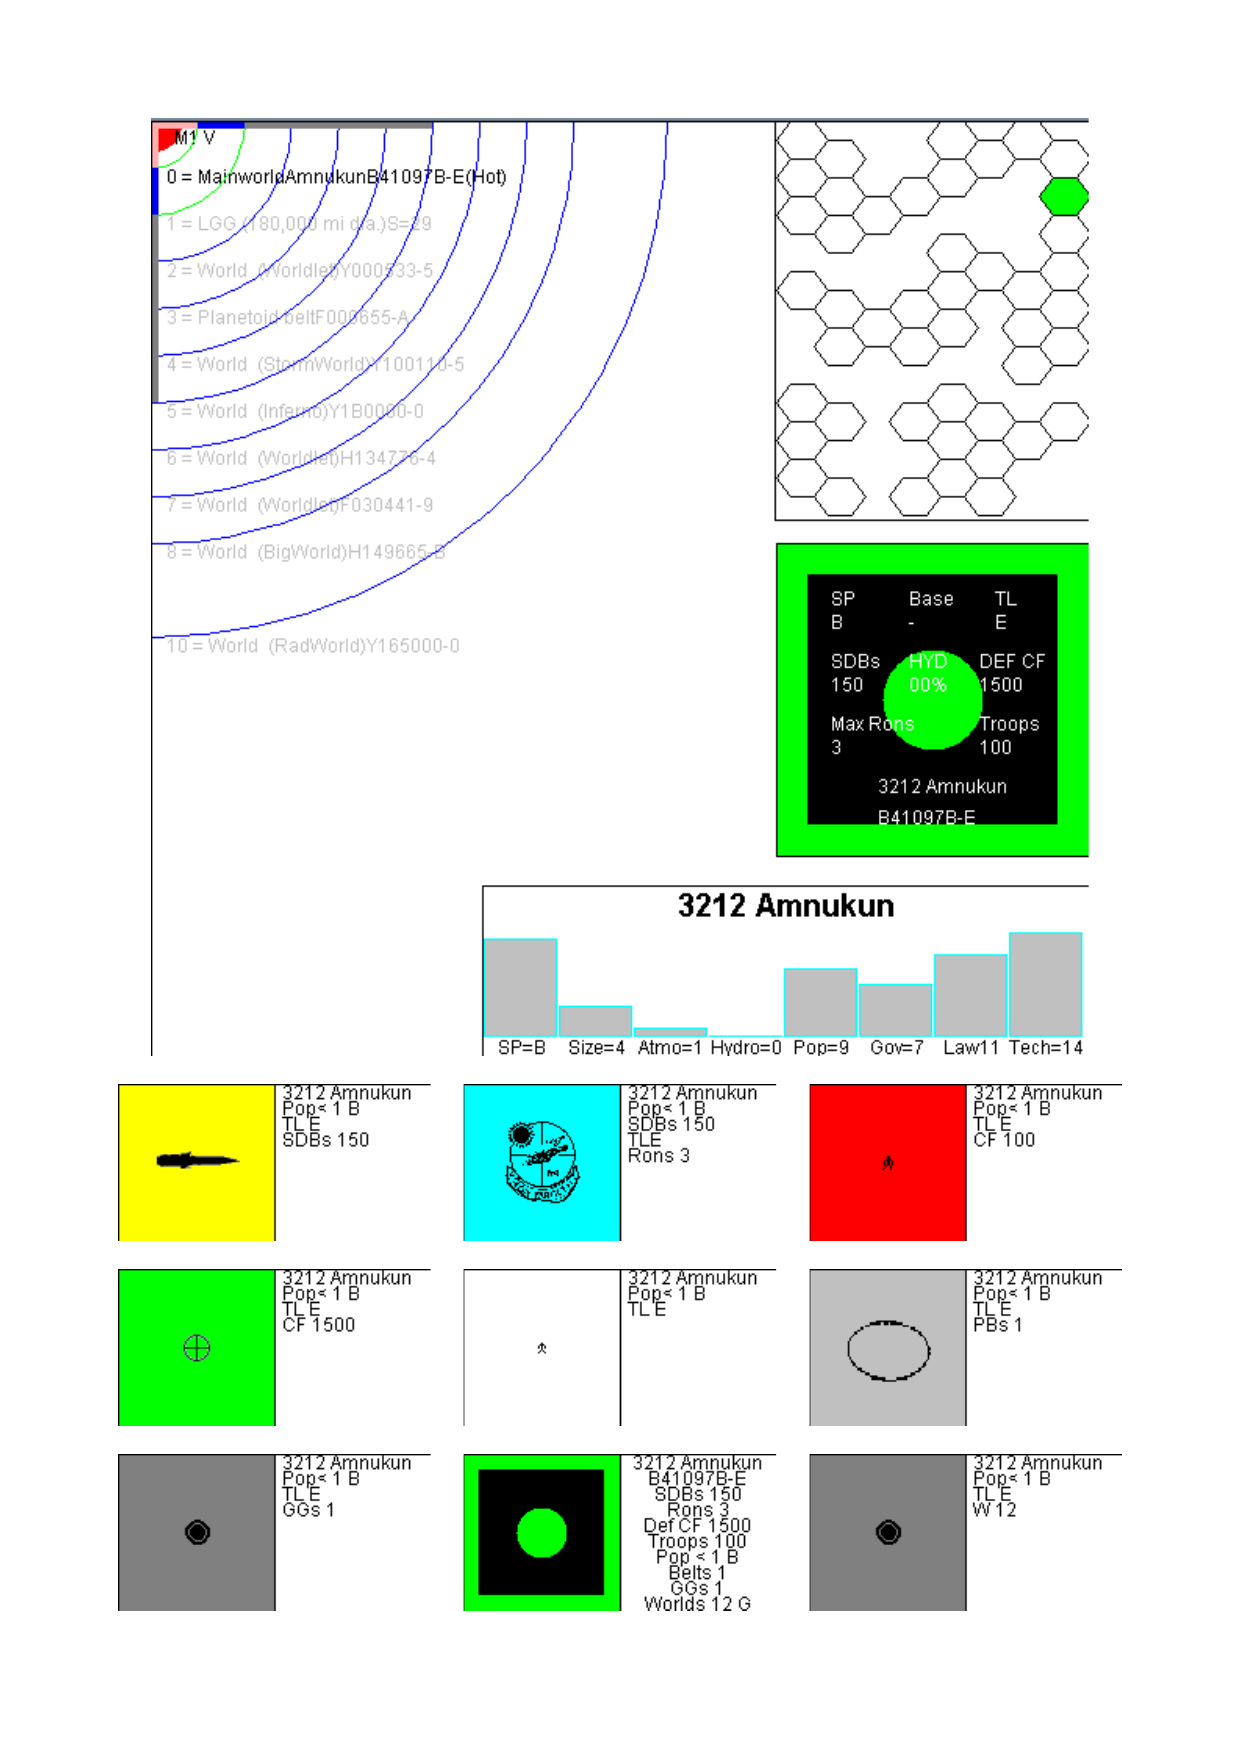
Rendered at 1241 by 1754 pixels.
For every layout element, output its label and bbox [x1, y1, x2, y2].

picture [463, 1084, 777, 1241]
picture [118, 1454, 431, 1611]
picture [463, 1269, 777, 1426]
picture [118, 1269, 431, 1426]
picture [118, 1084, 431, 1241]
picture [809, 1454, 1122, 1611]
picture [463, 1454, 777, 1611]
picture [809, 1269, 1122, 1426]
picture [809, 1084, 1122, 1241]
picture [151, 118, 1089, 1056]
